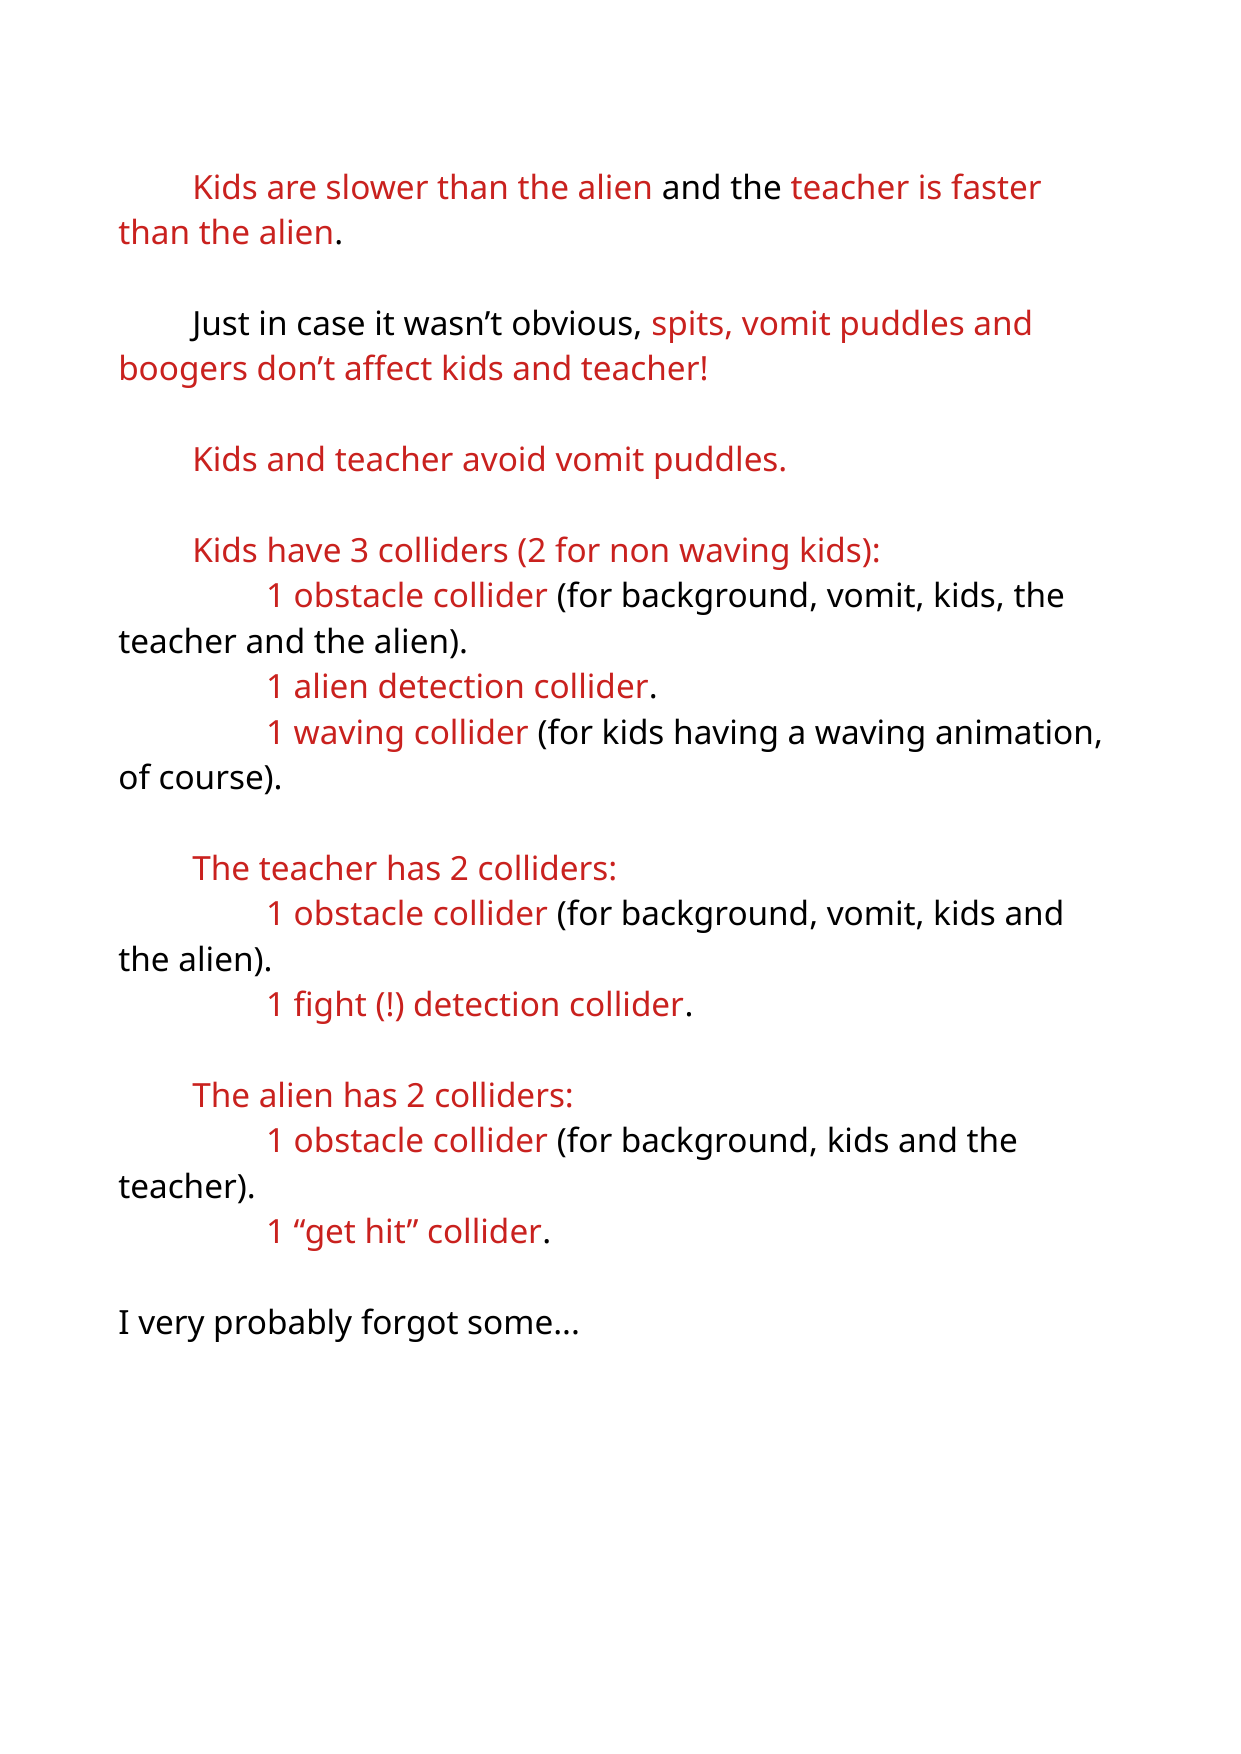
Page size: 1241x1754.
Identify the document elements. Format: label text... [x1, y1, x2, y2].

text Kids and teacher avoid vomit puddles. [118, 436, 1122, 481]
text 1 obstacle collider (for background, vomit, kids, the teacher and the alien). [118, 572, 1122, 663]
text The teacher has 2 colliders: [118, 845, 1122, 890]
text 1 “get hit” collider. [118, 1208, 1122, 1253]
text 1 waving collider (for kids having a waving animation, of course). [118, 708, 1122, 799]
text 1 alien detection collider. [118, 663, 1122, 708]
text Kids have 3 colliders (2 for non waving kids): [118, 527, 1122, 572]
text 1 obstacle collider (for background, vomit, kids and the alien). [118, 890, 1122, 981]
text 1 fight (!) detection collider. [118, 981, 1122, 1026]
text Kids are slower than the alien and the teacher is faster than the alien. [118, 163, 1122, 254]
text Just in case it wasn’t obvious, spits, vomit puddles and boogers don’t affect kids and teacher! [118, 300, 1122, 391]
text 1 obstacle collider (for background, kids and the teacher). [118, 1117, 1122, 1208]
text The alien has 2 colliders: [118, 1072, 1122, 1117]
text I very probably forgot some... [118, 1299, 1122, 1344]
